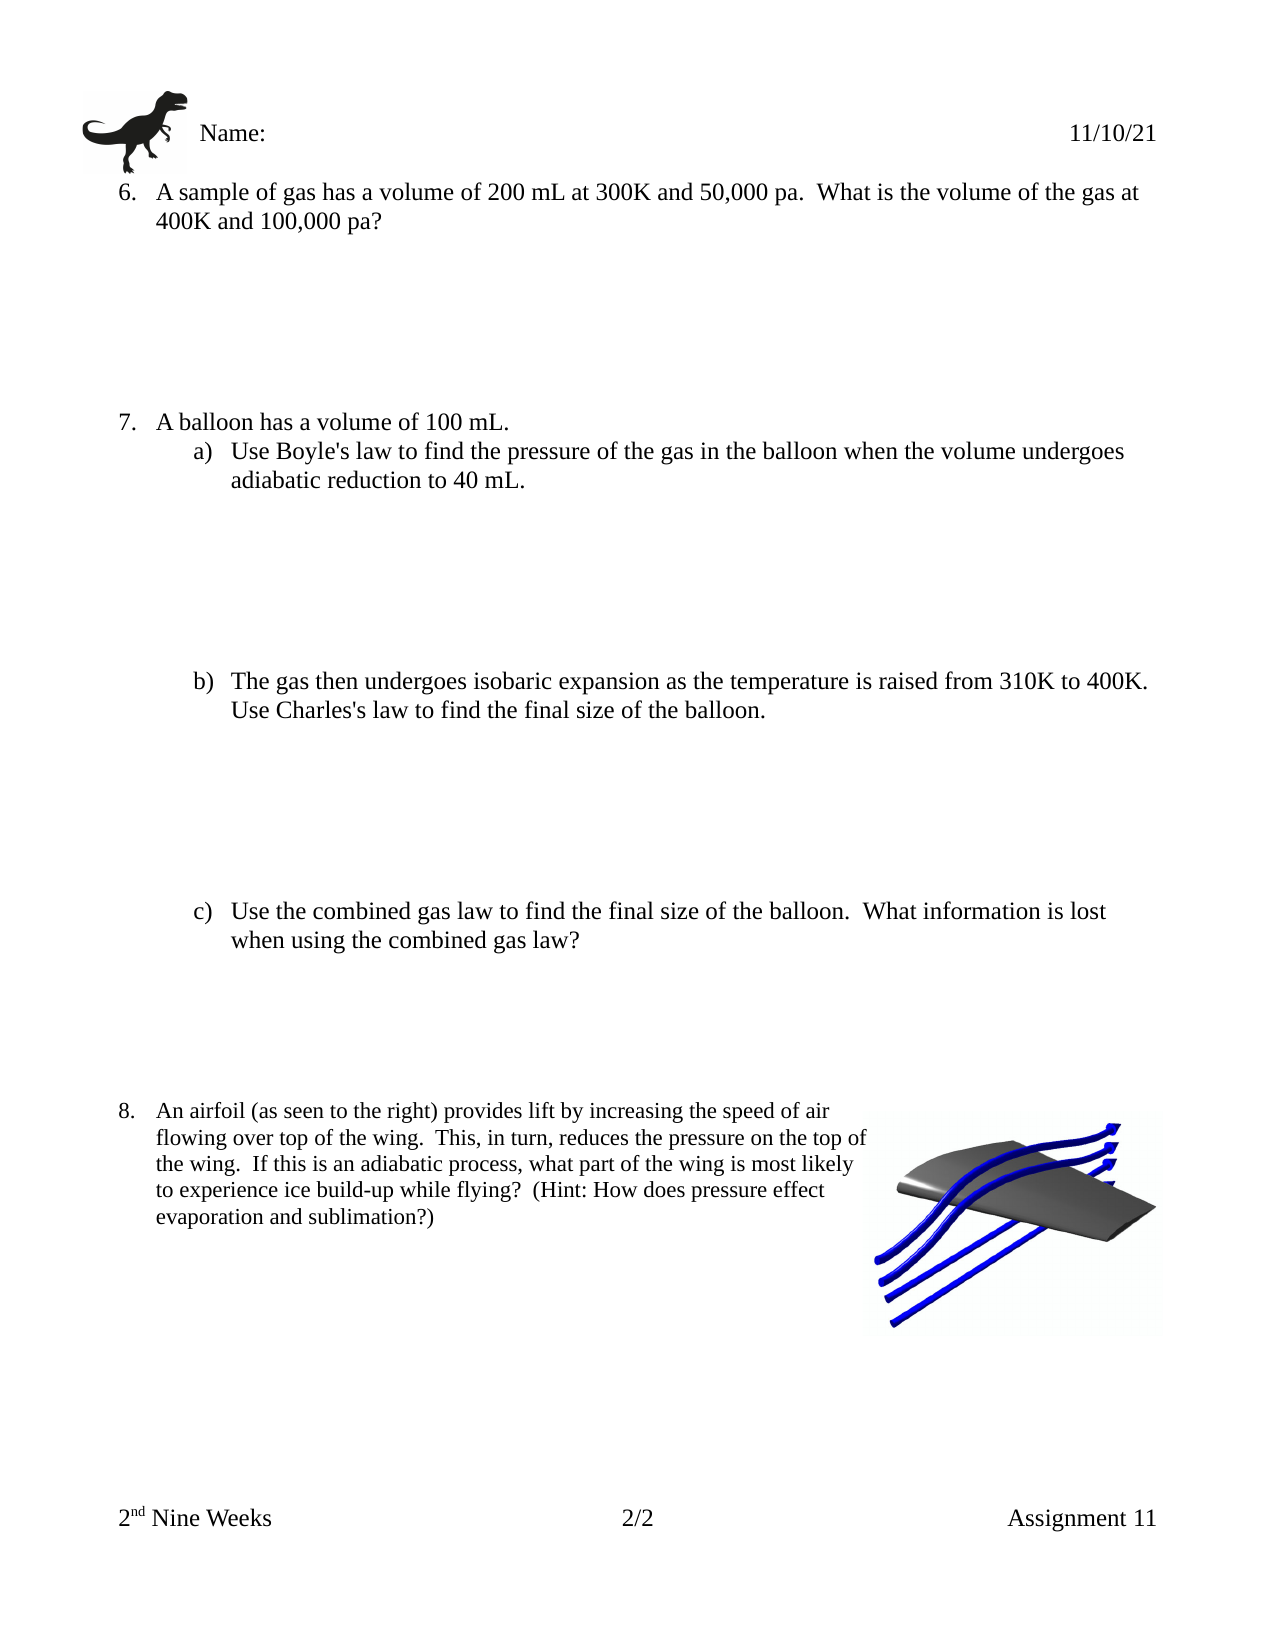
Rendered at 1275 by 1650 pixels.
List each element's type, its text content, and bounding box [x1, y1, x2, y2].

list An airfoil (as seen to the right) provides lift by increasing the speed of air flowing over top of the wing. This, in turn, reduces the pressure on the top of the wing. If this is an adiabatic process, what part of the wing is most likely to experience ice build-up while flying? (Hint: How does pressure effect evaporation and sublimation?) [118, 1097, 874, 1229]
list Use the combined gas law to find the final size of the balloon. What information is lost when using the combined gas law? [193, 896, 1157, 953]
list Use Boyle's law to find the pressure of the gas in the balloon when the volume undergoes adiabatic reduction to 40 mL. [193, 436, 1157, 493]
list A sample of gas has a volume of 200 mL at 300K and 50,000 pa. What is the volume of the gas at 400K and 100,000 pa? [118, 177, 1157, 235]
list The gas then undergoes isobaric expansion as the temperature is raised from 310K to 400K. Use Charles's law to find the final size of the balloon. [193, 666, 1157, 723]
picture [862, 1111, 1163, 1336]
picture [82, 91, 188, 174]
list A balloon has a volume of 100 mL. [118, 407, 1157, 436]
